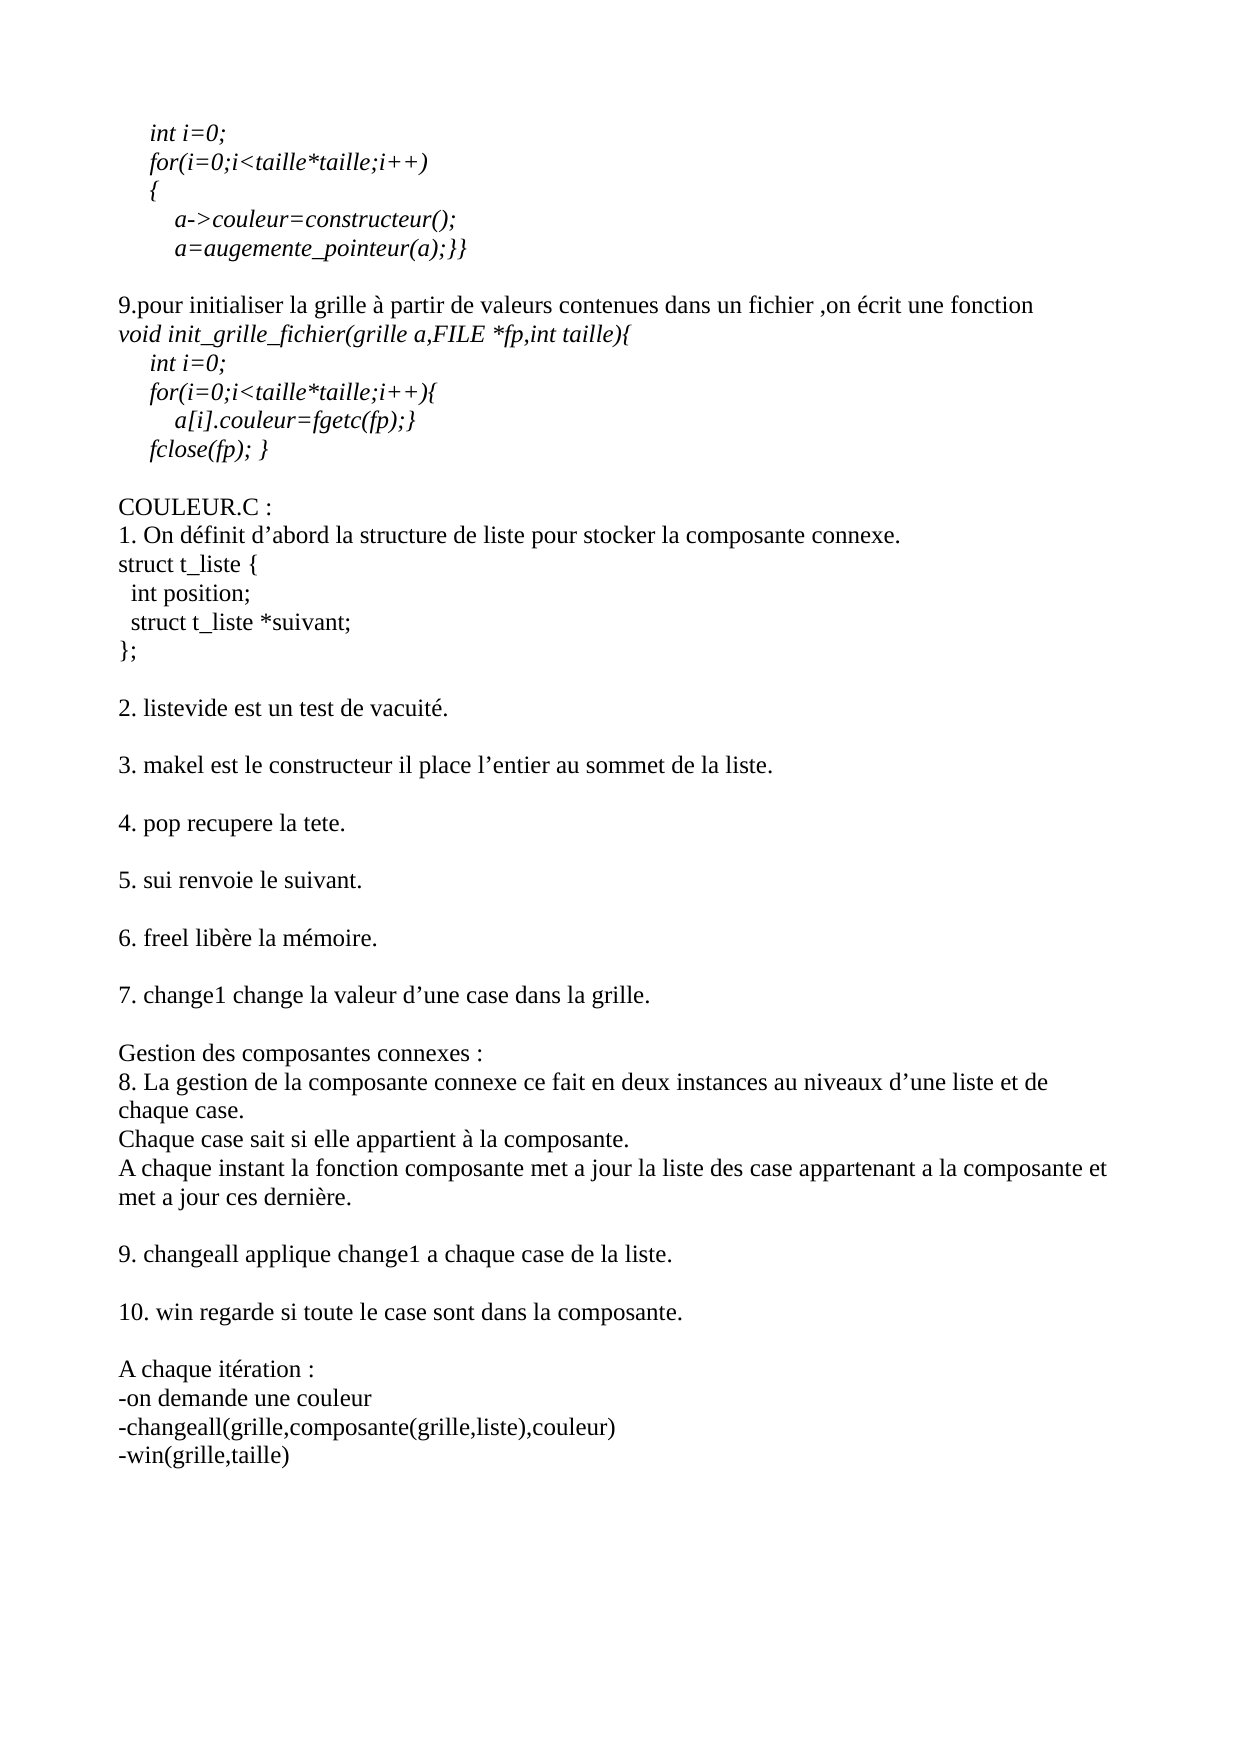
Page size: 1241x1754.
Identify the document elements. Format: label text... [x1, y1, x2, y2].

text for(i=0;i<taille*taille;i++) [118, 147, 1122, 176]
text { [118, 176, 1122, 204]
text -changeall(grille,composante(grille,liste),couleur) [118, 1412, 1122, 1441]
text 4. pop recupere la tete. [118, 808, 1122, 837]
text struct t_liste { [118, 549, 1122, 578]
text 1. On définit d’abord la structure de liste pour stocker la composante connexe. [118, 521, 1122, 549]
text A chaque instant la fonction composante met a jour la liste des case appartenant a la composante et met a jour ces dernière. [118, 1153, 1122, 1211]
text -on demande une couleur [118, 1383, 1122, 1412]
text 9.pour initialiser la grille à partir de valeurs contenues dans un fichier ,on écrit une fonction [118, 291, 1122, 319]
text 5. sui renvoie le suivant. [118, 866, 1122, 894]
text 6. freel libère la mémoire. [118, 923, 1122, 952]
text for(i=0;i<taille*taille;i++){ [118, 377, 1122, 406]
text 8. La gestion de la composante connexe ce fait en deux instances au niveaux d’une liste et de chaque case. [118, 1067, 1122, 1124]
text }; [118, 636, 1122, 664]
text int i=0; [118, 118, 1122, 147]
text 2. listevide est un test de vacuité. [118, 693, 1122, 722]
text 3. makel est le constructeur il place l’entier au sommet de la liste. [118, 751, 1122, 779]
text 9. changeall applique change1 a chaque case de la liste. [118, 1239, 1122, 1268]
text 7. change1 change la valeur d’une case dans la grille. [118, 981, 1122, 1009]
text int position; [118, 578, 1122, 607]
text a->couleur=constructeur(); [118, 204, 1122, 233]
text A chaque itération : [118, 1354, 1122, 1383]
text 10. win regarde si toute le case sont dans la composante. [118, 1297, 1122, 1326]
text -win(grille,taille) [118, 1441, 1122, 1469]
text Chaque case sait si elle appartient à la composante. [118, 1124, 1122, 1153]
text fclose(fp); } [118, 434, 1122, 463]
text Gestion des composantes connexes : [118, 1038, 1122, 1067]
text a=augemente_pointeur(a);}} [118, 233, 1122, 262]
text COULEUR.C : [118, 492, 1122, 521]
text void init_grille_fichier(grille a,FILE *fp,int taille){ [118, 319, 1122, 348]
text int i=0; [118, 348, 1122, 377]
text a[i].couleur=fgetc(fp);} [118, 406, 1122, 434]
text struct t_liste *suivant; [118, 607, 1122, 636]
